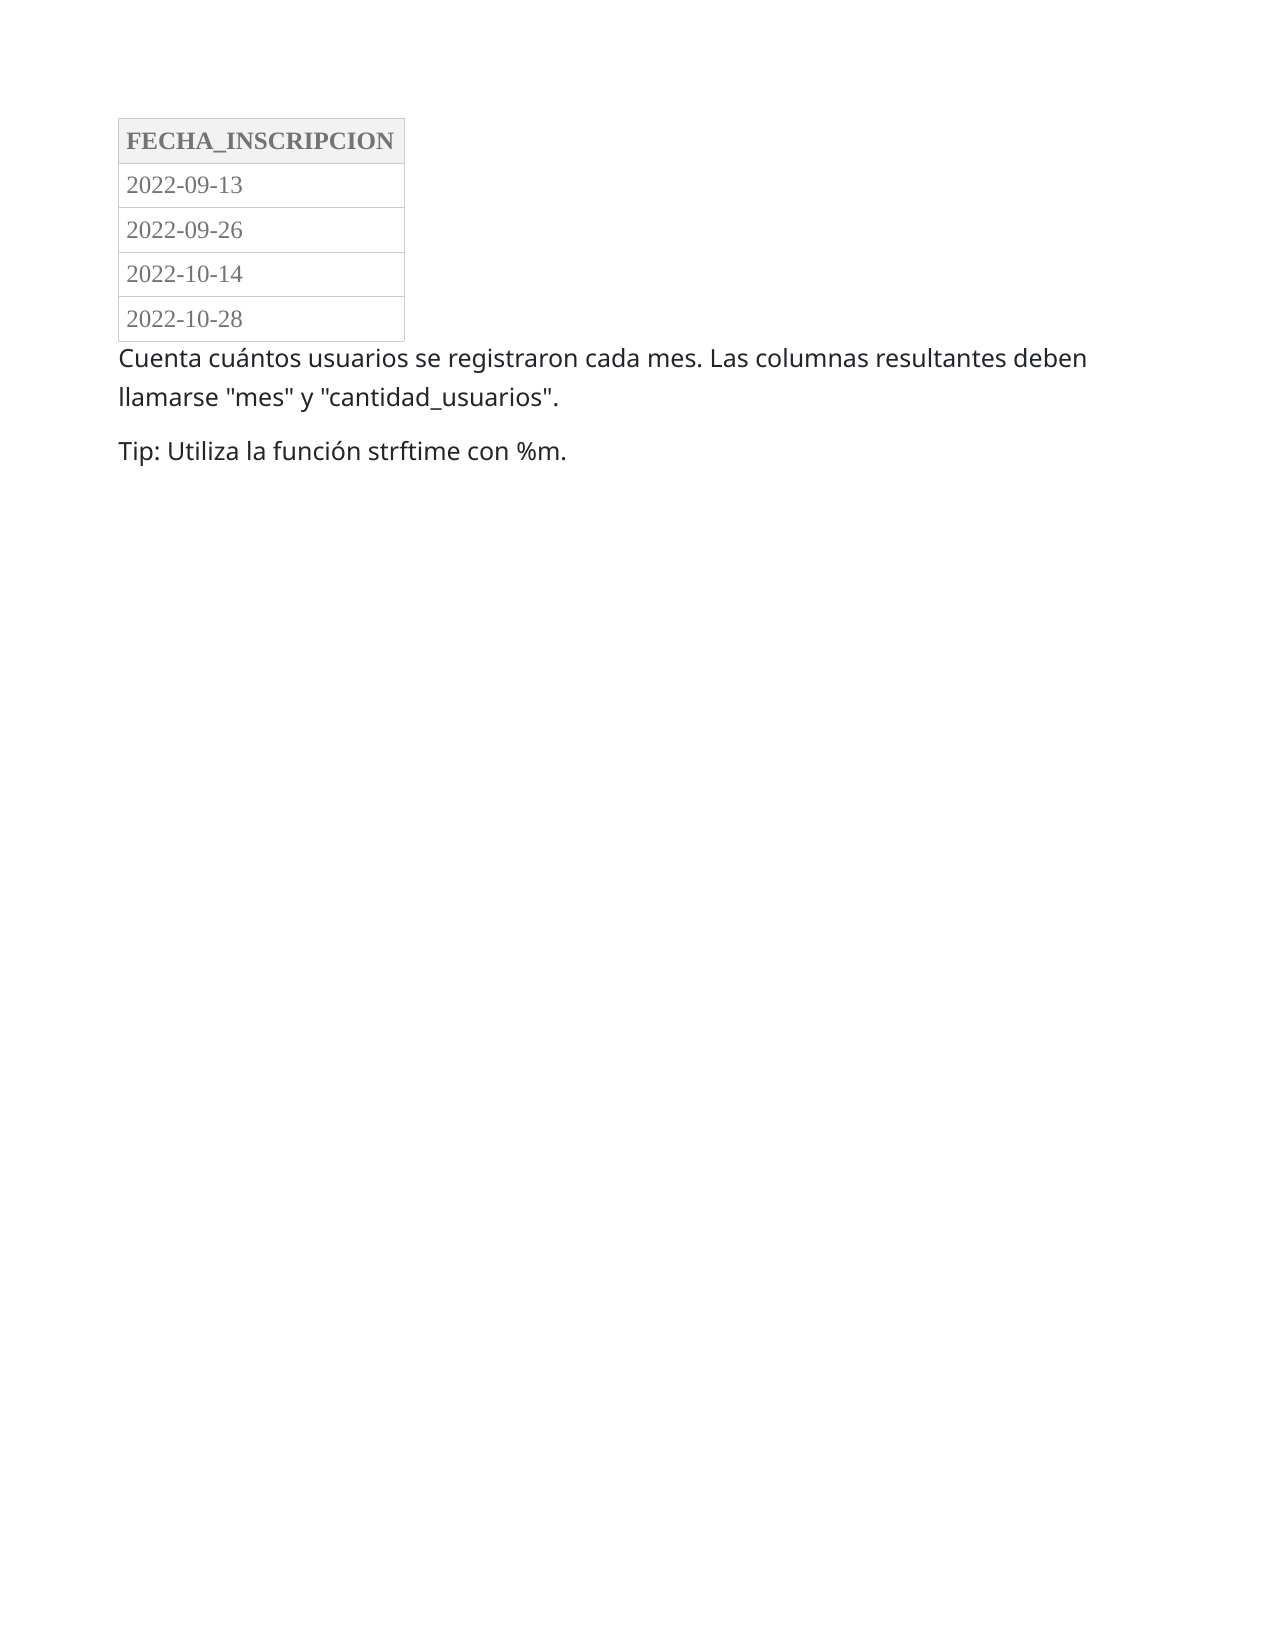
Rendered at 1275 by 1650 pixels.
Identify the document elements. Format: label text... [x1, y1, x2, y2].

table_cell 2022-10-14 [119, 253, 404, 296]
table_cell 2022-09-26 [119, 208, 404, 252]
table_cell 2022-10-28 [119, 297, 404, 341]
table_header FECHA_INSCRIPCION [119, 119, 404, 163]
text Tip: Utiliza la función strftime con %m. [118, 433, 1157, 468]
text Cuenta cuántos usuarios se registraron cada mes. Las columnas resultantes deben llamarse "mes" y "cantidad_usuarios". [118, 341, 1157, 414]
table_cell 2022-09-13 [119, 164, 404, 207]
